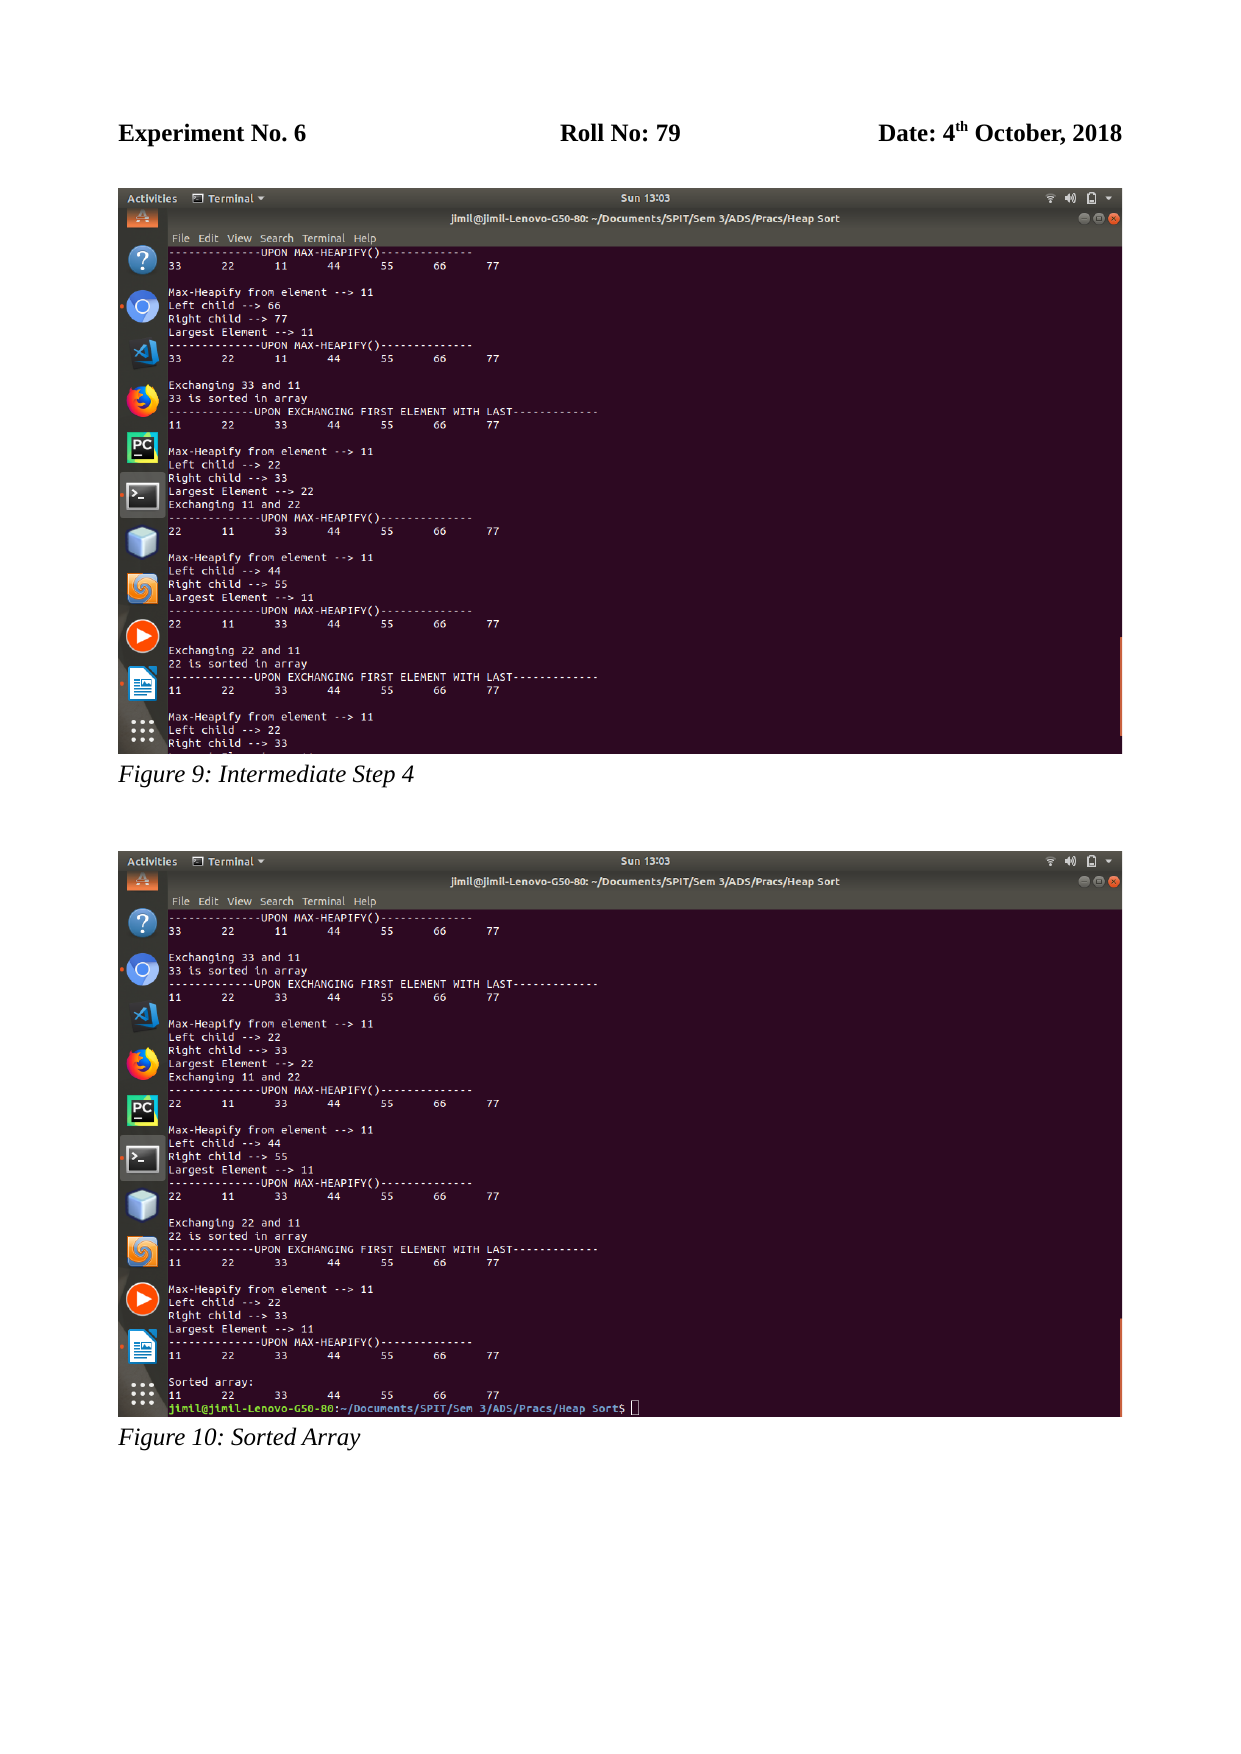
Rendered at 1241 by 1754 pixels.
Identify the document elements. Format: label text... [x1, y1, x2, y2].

text Figure 9: Intermediate Step 4 [118, 754, 1122, 787]
picture [118, 188, 1123, 754]
picture [118, 851, 1123, 1417]
text Figure 10: Sorted Array [118, 1417, 1122, 1450]
